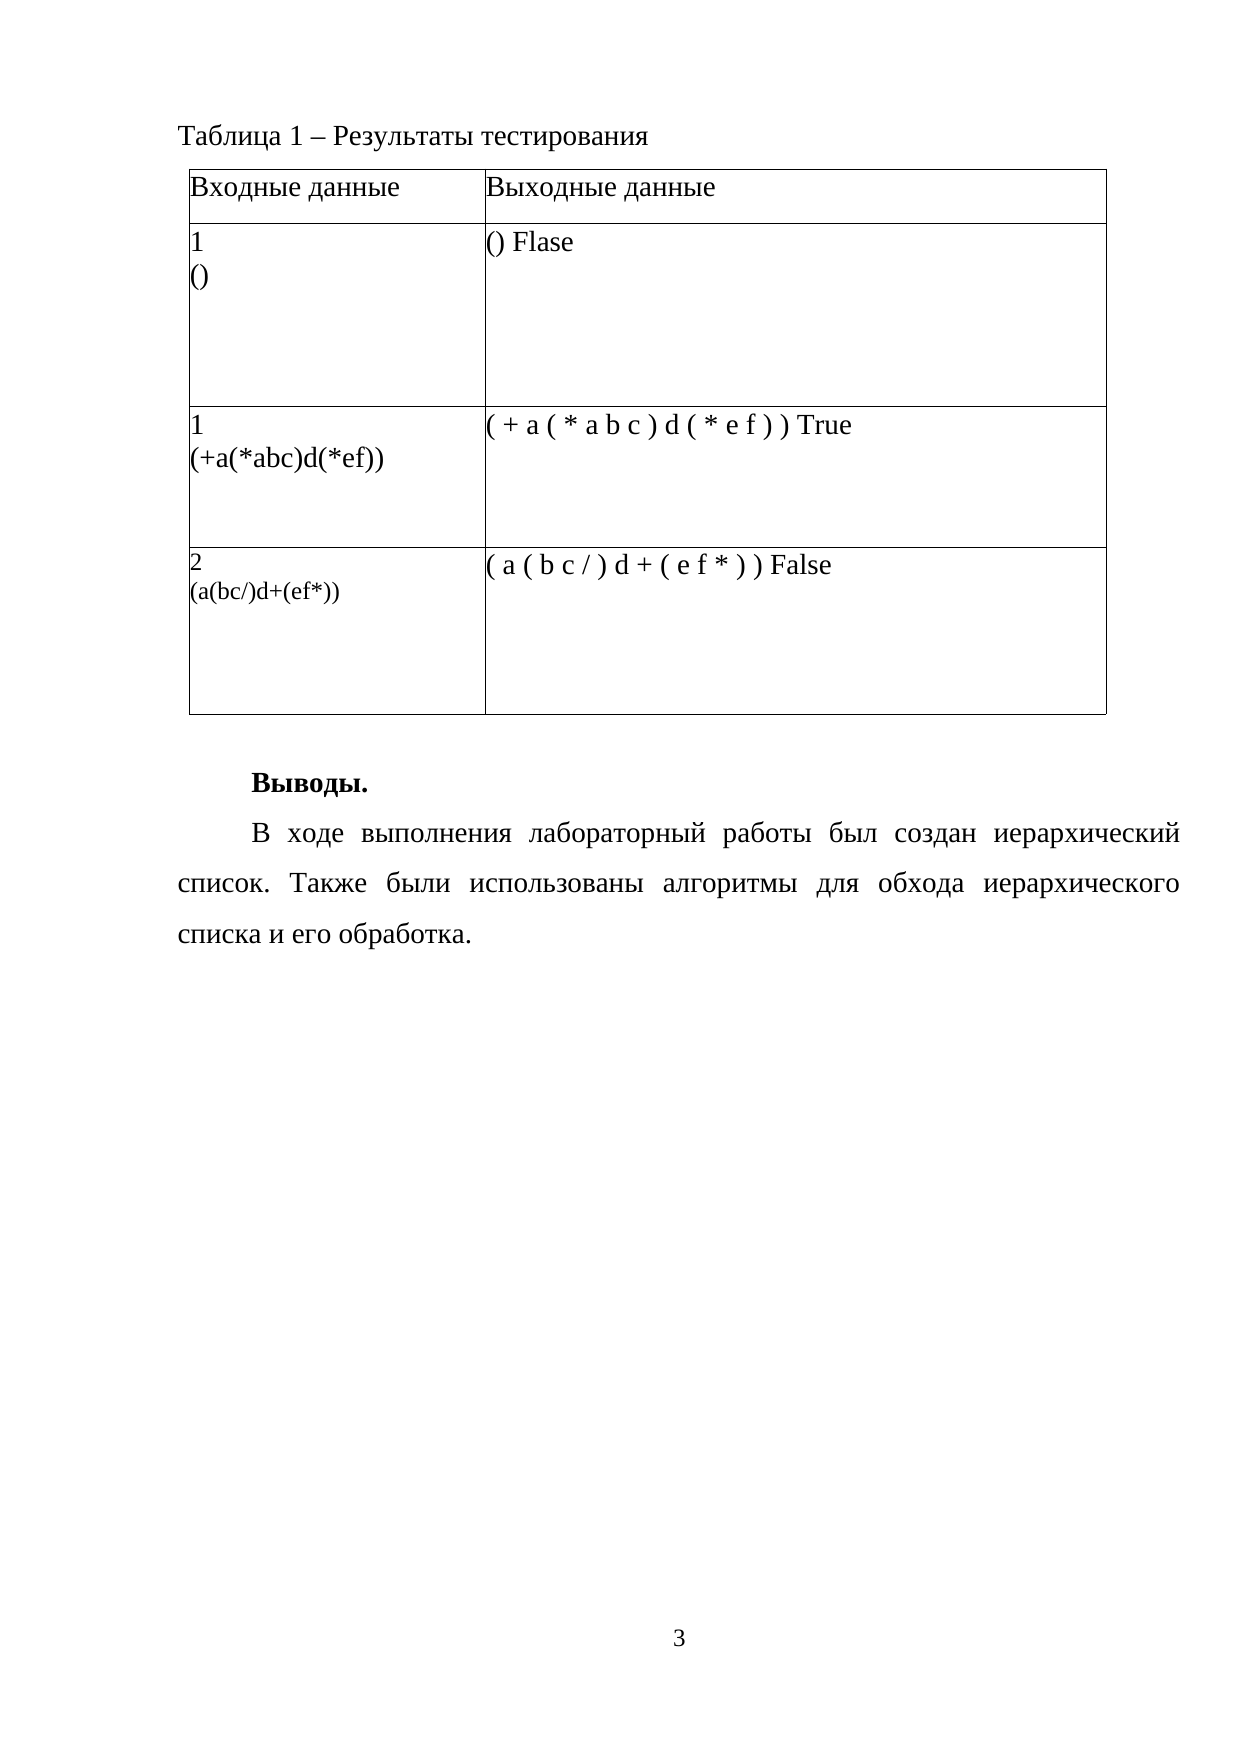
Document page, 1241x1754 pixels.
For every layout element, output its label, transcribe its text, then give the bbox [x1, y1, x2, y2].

table_cell ( a ( b c / ) d + ( e f * ) ) False [486, 548, 1106, 714]
table_header Выходные данные [486, 170, 1106, 223]
table_header Входные данные [190, 170, 485, 223]
text Выводы. [177, 765, 1181, 798]
text В ходе выполнения лабораторный работы был создан иерархический список. Также были использованы алгоритмы для обхода иерархического списка и его обработка. [177, 815, 1181, 949]
table_cell 1 (+a(*abc)d(*ef)) [190, 407, 485, 547]
text Таблица 1 – Результаты тестирования [177, 118, 1181, 152]
table_cell ( + a ( * a b c ) d ( * e f ) ) True [486, 407, 1106, 547]
table_cell 1 () [190, 224, 485, 406]
table_cell () Flase [486, 224, 1106, 406]
table_cell 2 (a(bc/)d+(ef*)) [190, 548, 485, 714]
